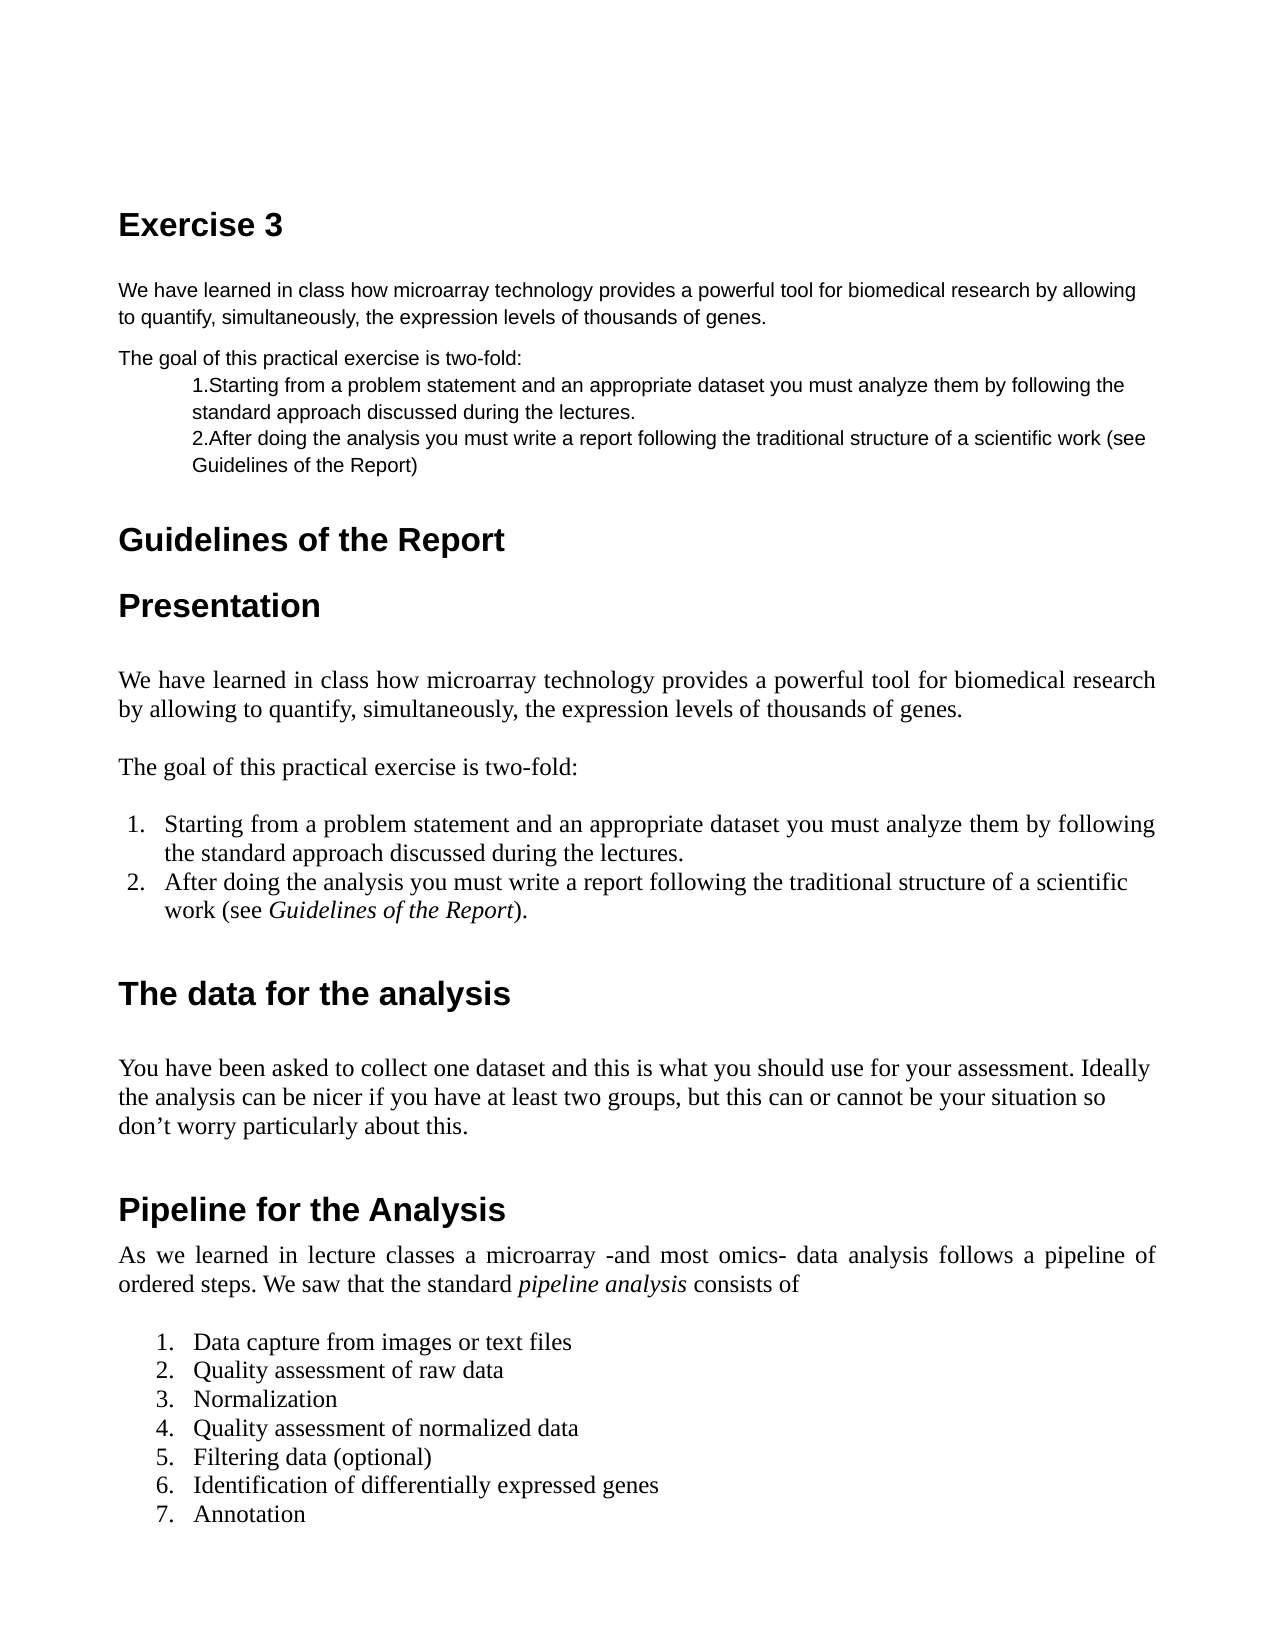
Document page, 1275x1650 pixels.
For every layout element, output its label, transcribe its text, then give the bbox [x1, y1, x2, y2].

list Starting from a problem statement and an appropriate dataset you must analyze them by following the standard approach discussed during the lectures. [127, 809, 1157, 867]
subtitle The data for the analysis [118, 974, 1157, 1012]
list After doing the analysis you must write a report following the traditional structure of a scientific work (see Guidelines of the Report). [127, 867, 1157, 924]
text You have been asked to collect one dataset and this is what you should use for your assessment. Ideally the analysis can be nicer if you have at least two groups, but this can or cannot be your situation so don’t worry particularly about this. [118, 1053, 1157, 1140]
list Identification of differentially expressed genes [156, 1471, 1157, 1499]
list Quality assessment of raw data [156, 1356, 1157, 1384]
list Quality assessment of normalized data [156, 1413, 1157, 1442]
list Filtering data (optional) [156, 1442, 1157, 1471]
text We have learned in class how microarray technology provides a powerful tool for biomedical research by allowing to quantify, simultaneously, the expression levels of thousands of genes. [118, 278, 1157, 328]
subtitle Exercise 3 [118, 205, 1157, 243]
list Normalization [156, 1384, 1157, 1413]
text We have learned in class how microarray technology provides a powerful tool for biomedical research by allowing to quantify, simultaneously, the expression levels of thousands of genes. [118, 665, 1157, 723]
text The goal of this practical exercise is two-fold: [118, 346, 1157, 370]
subtitle Presentation [118, 585, 1157, 624]
list After doing the analysis you must write a report following the traditional structure of a scientific work (see Guidelines of the Report) [118, 427, 1157, 477]
text The goal of this practical exercise is two-fold: [118, 752, 1157, 780]
text As we learned in lecture classes a microarray -and most omics- data analysis follows a pipeline of ordered steps. We saw that the standard pipeline analysis consists of [118, 1241, 1157, 1298]
subtitle Pipeline for the Analysis [118, 1189, 1157, 1228]
list Data capture from images or text files [156, 1327, 1157, 1356]
list Starting from a problem statement and an appropriate dataset you must analyze them by following the standard approach discussed during the lectures. [118, 373, 1157, 423]
subtitle Guidelines of the Report [118, 520, 1157, 558]
list Annotation [156, 1499, 1157, 1528]
